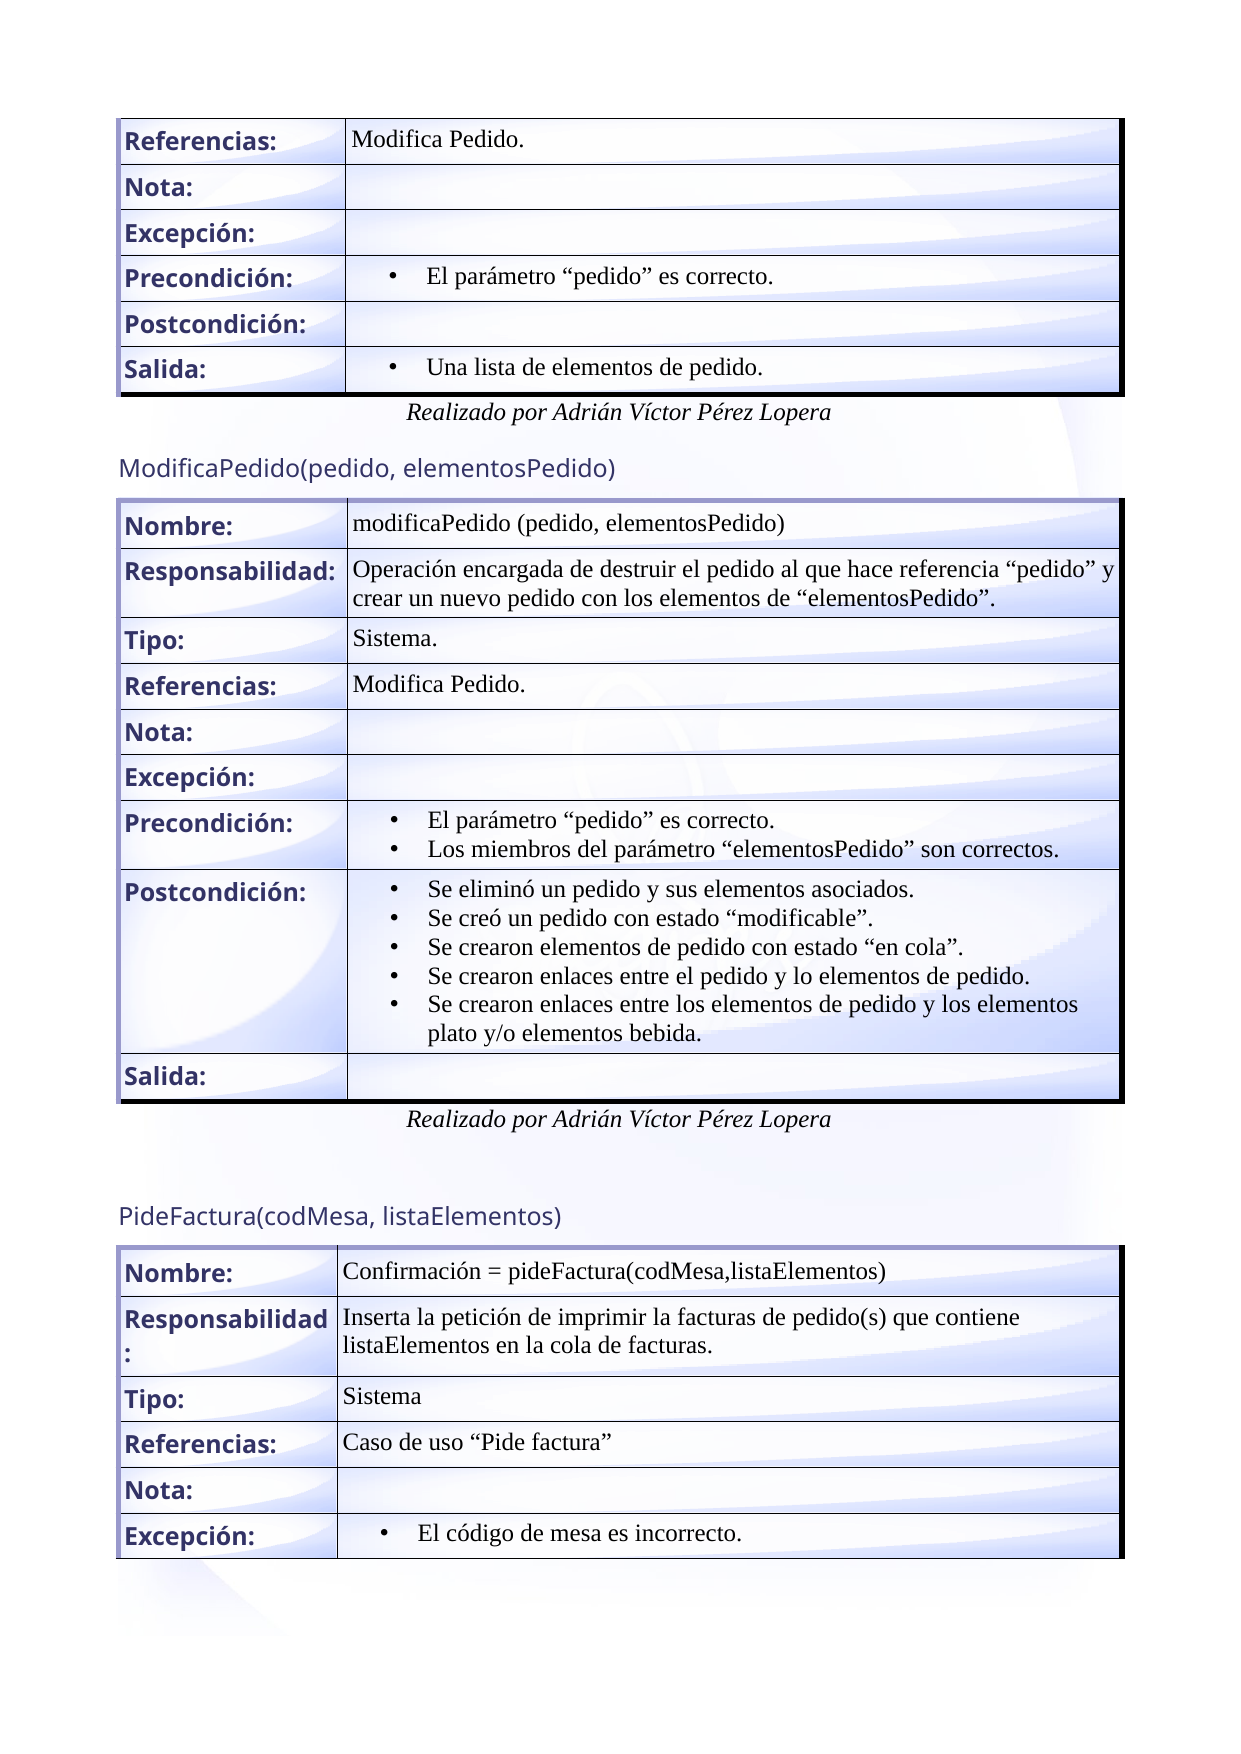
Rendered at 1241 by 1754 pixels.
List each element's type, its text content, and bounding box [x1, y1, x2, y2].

picture [118, 1233, 1122, 1245]
table_cell [348, 710, 1119, 754]
table_cell Caso de uso “Pide factura” [338, 1422, 1119, 1467]
picture [118, 426, 1122, 451]
table_cell Una lista de elementos de pedido. [346, 347, 1119, 392]
table_cell [338, 1468, 1119, 1512]
table_cell Sistema [338, 1377, 1119, 1421]
table_cell Tipo: [121, 1377, 337, 1421]
table_cell Tipo: [121, 618, 347, 663]
table_cell Salida: [121, 347, 345, 392]
table_cell Se eliminó un pedido y sus elementos asociados. Se creó un pedido con estado “modificable”. Se crearon elementos de pedido con estado “en cola”. Se crearon enlaces entre el pedido y lo elementos de pedido. Se crearon enlaces entre los elementos de pedido y los elementos plato y/o elementos bebida. [348, 870, 1119, 1053]
table_cell Excepción: [121, 755, 347, 800]
table_cell Postcondición: [121, 870, 347, 1053]
table_cell Inserta la petición de imprimir la facturas de pedido(s) que contiene listaElementos en la cola de facturas. [338, 1297, 1119, 1376]
table_cell Operación encargada de destruir el pedido al que hace referencia “pedido” y crear un nuevo pedido con los elementos de “elementosPedido”. [348, 549, 1119, 617]
table_header Nombre: [121, 503, 347, 548]
table_header Confirmación = pideFactura(codMesa,listaElementos) [338, 1250, 1119, 1296]
table_cell Excepción: [121, 210, 345, 255]
table_cell Nota: [121, 165, 345, 209]
picture [118, 485, 1122, 498]
table_cell Referencias: [121, 119, 345, 164]
table_header modificaPedido (pedido, elementosPedido) [348, 503, 1119, 548]
table_cell Responsabilidad: [121, 1297, 337, 1376]
picture [118, 1132, 1122, 1199]
table_cell [346, 210, 1119, 255]
picture [118, 1559, 1122, 1636]
table_cell Sistema. [348, 618, 1119, 663]
table_cell El parámetro “pedido” es correcto. [346, 256, 1119, 301]
table_cell Modifica Pedido. [346, 119, 1119, 164]
text Realizado por Adrián Víctor Pérez Lopera [118, 397, 1122, 426]
table_cell Responsabilidad: [121, 549, 347, 617]
table_cell [348, 755, 1119, 800]
table_cell El código de mesa es incorrecto. La lista de de elementos está vacia. [338, 1514, 1119, 1558]
table_cell Postcondición: [121, 302, 345, 346]
table_cell Precondición: [121, 801, 347, 869]
table_cell Nota: [121, 1468, 337, 1512]
text Realizado por Adrián Víctor Pérez Lopera [118, 1104, 1122, 1132]
table_cell Referencias: [121, 664, 347, 708]
table_cell [348, 1054, 1119, 1098]
subtitle PideFactura(codMesa, listaElementos) [118, 1199, 1122, 1233]
subtitle ModificaPedido(pedido, elementosPedido) [118, 451, 1122, 485]
table_cell Salida: [121, 1054, 347, 1098]
table_cell [346, 165, 1119, 209]
table_cell Nota: [121, 710, 347, 754]
table_cell Modifica Pedido. [348, 664, 1119, 708]
table_cell Referencias: [121, 1422, 337, 1467]
table_cell Excepción: [121, 1514, 337, 1558]
table_cell Precondición: [121, 256, 345, 301]
table_cell El parámetro “pedido” es correcto. Los miembros del parámetro “elementosPedido” son correctos. [348, 801, 1119, 869]
table_cell [346, 302, 1119, 346]
table_header Nombre: [121, 1250, 337, 1296]
